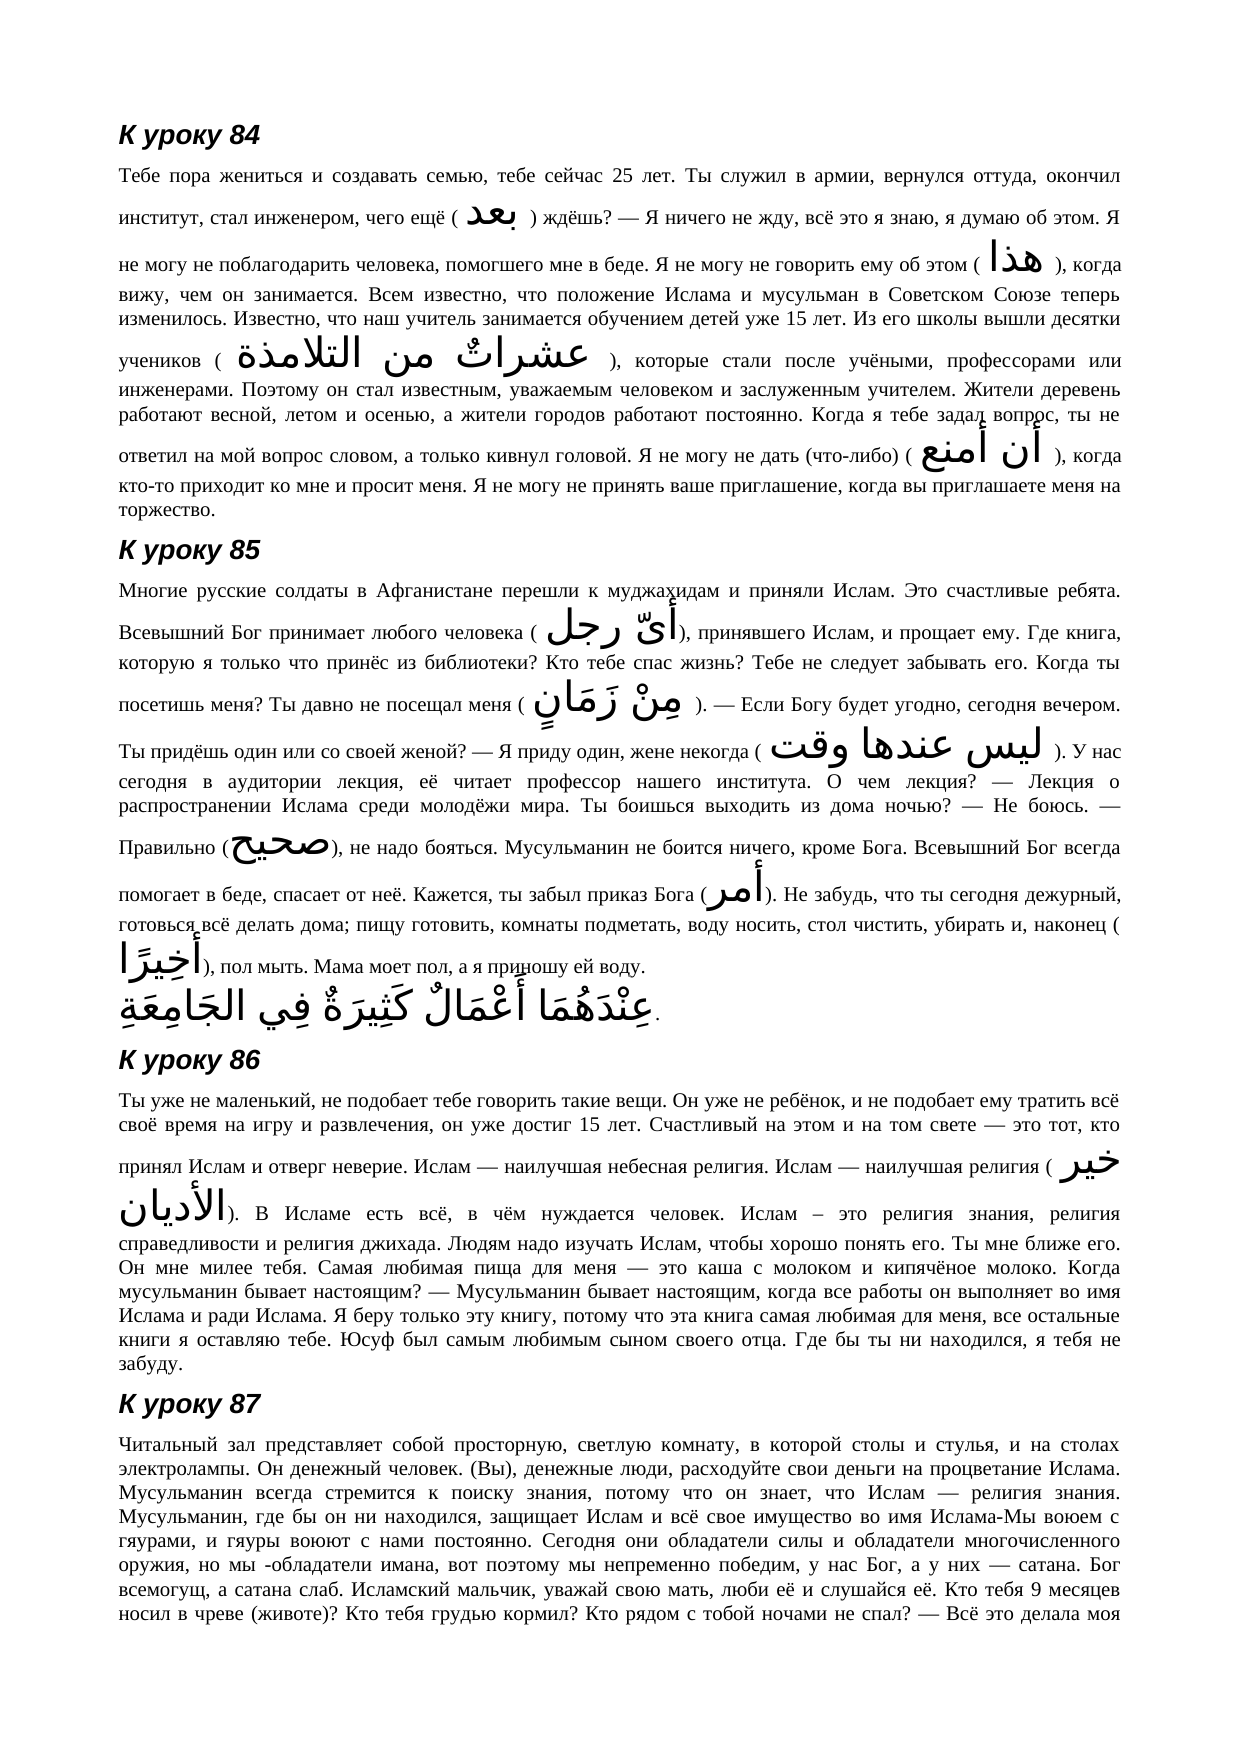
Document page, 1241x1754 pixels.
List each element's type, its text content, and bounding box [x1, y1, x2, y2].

text Ты уже не маленький, не подобает тебе говорить такие вещи. Он уже не ребёнок, и не подобает ему тратить всё своё время на игру и развлечения, он уже достиг 15 лет. Счастливый на этом и на том свете — это тот, кто принял Ислам и отверг неверие. Ислам — наилучшая небесная религия. Ислам — наилучшая религия ( خير الأديان). В Исламе есть всё, в чём нуждается человек. Ислам – это религия знания, религия справедливости и религия джихада. Людям надо изучать Ислам, чтобы хорошо понять его. Ты мне ближе его. Он мне милее тебя. Самая любимая пища для меня — это каша с молоком и кипячёное молоко. Когда мусульманин бывает настоящим? — Мусульманин бывает настоящим, когда все работы он выполняет во имя Ислама и ради Ислама. Я беру только эту книгу, потому что эта книга самая любимая для меня, все остальные книги я оставляю тебе. Юсуф был самым любимым сыном своего отца. Где бы ты ни находился, я тебя не забуду. [118, 1088, 1122, 1375]
subtitle К уроку 86 [118, 1043, 1122, 1075]
text Многие русские солдаты в Афганистане перешли к муджахидам и приняли Ислам. Это счастливые ребята. Всевышний Бог принимает любого человека ( أىّ رجل), принявшего Ислам, и прощает ему. Где книга, которую я только что принёс из библиотеки? Кто тебе спас жизнь? Тебе не следует забывать его. Когда ты посетишь меня? Ты давно не посещал меня ( مِنْ زَمَانٍ ). — Если Богу будет угодно, сегодня вечером. Ты придёшь один или со своей женой? — Я приду один, жене некогда ( ليس عندها وقت ). У нас сегодня в аудитории лекция, её читает профессор нашего института. О чем лекция? — Лекция о распространении Ислама среди молодёжи мира. Ты боишься выходить из дома ночью? — Не боюсь. — Правильно (صحيح), не надо бояться. Мусульманин не боится ничего, кроме Бога. Всевышний Бог всегда помогает в беде, спасает от неё. Кажется, ты забыл приказ Бога (أمر). Не забудь, что ты сегодня дежурный, готовься всё делать дома; пищу готовить, комнаты подметать, воду носить, стол чистить, убирать и, наконец (أخِيرًا), пол мыть. Мама моет пол, а я приношу ей воду. [118, 578, 1122, 983]
subtitle К уроку 84 [118, 118, 1122, 150]
subtitle К уроку 85 [118, 534, 1122, 566]
subtitle К уроку 87 [118, 1388, 1122, 1419]
text Тебе пора жениться и создавать семью, тебе сейчас 25 лет. Ты служил в армии, вернулся оттуда, окончил институт, стал инженером, чего ещё ( بعد ) ждёшь? — Я ничего не жду, всё это я знаю, я думаю об этом. Я не могу не поблагодарить человека, помогшего мне в беде. Я не могу не говорить ему об этом ( هذا ), когда вижу, чем он занимается. Всем известно, что положение Ислама и мусульман в Советском Союзе теперь изменилось. Известно, что наш учитель занимается обучением детей уже 15 лет. Из его школы вышли десятки учеников ( عشراتٌ من التلامذة ), которые стали после учёными, профес­сорами или инженерами. Поэтому он стал известным, уважаемым человеком и заслуженным учителем. Жители деревень работают весной, летом и осенью, а жители городов работают постоянно. Когда я тебе задал вопрос, ты не ответил на мой вопрос словом, а только кивнул головой. Я не могу не дать (что-либо) ( أن أمنع ), когда кто-то приходит ко мне и просит меня. Я не могу не принять ваше приглашение, когда вы приглашаете меня на торжество. [118, 163, 1122, 521]
text Читальный зал представляет собой просторную, светлую комнату, в которой столы и стулья, и на столах электролампы. Он денежный человек. (Вы), денежные люди, расходуйте свои деньги на процветание Ислама. Мусульманин всегда стремится к поиску знания, потому что он знает, что Ислам — религия знания. Мусульманин, где бы он ни находился, защищает Ислам и всё свое имущество во имя Ислама-Мы воюем с гяурами, и гяуры воюют с нами постоянно. Сегодня они обладатели силы и обладатели многочисленного оружия, но мы -обладатели имана, вот поэтому мы непременно победим, у нас Бог, а у них — сатана. Бог всемогущ, а сатана слаб. Исламский мальчик, уважай свою мать, люби её и слушайся её. Кто тебя 9 месяцев носил в чреве (животе)? Кто тебя грудью кормил? Кто рядом с тобой ночами не спал? — Всё это делала моя [118, 1432, 1122, 1624]
text عِنْدَهُمَا أَعْمَالٌ كَثِيرَةٌ فِي الجَامِعَةِ. [118, 983, 1122, 1031]
